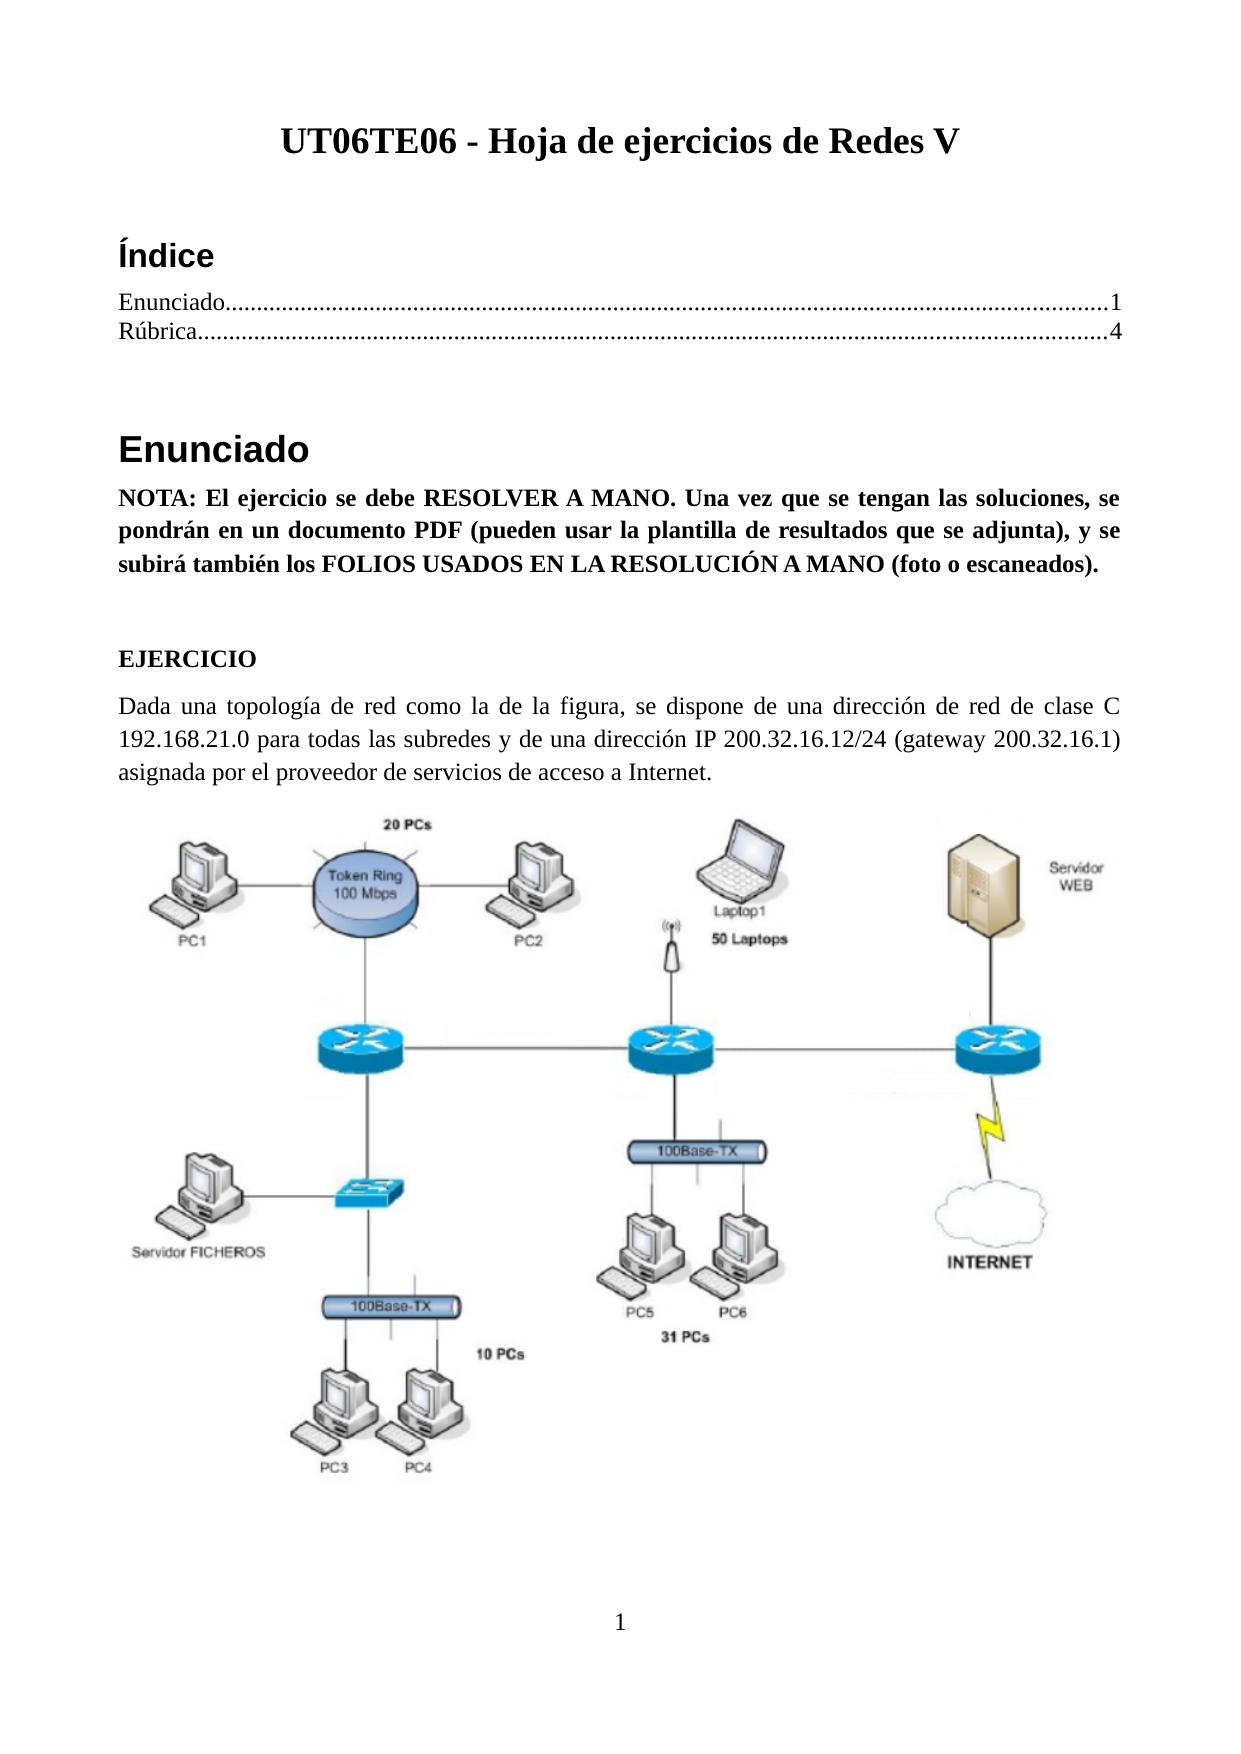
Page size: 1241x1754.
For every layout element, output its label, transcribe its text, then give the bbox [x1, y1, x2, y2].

text EJERCICIO [118, 644, 1122, 673]
text Rúbrica 4 [118, 316, 1122, 344]
picture [118, 805, 1123, 1487]
text Enunciado 1 [118, 287, 1122, 316]
text NOTA: El ejercicio se debe RESOLVER A MANO. Una vez que se tengan las soluciones, se pondrán en un documento PDF (pueden usar la plantilla de resultados que se adjunta), y se subirá también los FOLIOS USADOS EN LA RESOLUCIÓN A MANO (foto o escaneados). [118, 483, 1122, 577]
subtitle Enunciado [118, 427, 1122, 470]
subtitle Índice [118, 236, 1122, 274]
text ­UT06TE06 - Hoja de ejercicios de Redes V [118, 118, 1122, 161]
text Dada una topología de red como la de la figura, se dispone de una dirección de red de clase C 192.168.21.0 para todas las subredes y de una dirección IP 200.32.16.12/24 (gateway 200.32.16.1) asignada por el proveedor de servicios de acceso a Internet. [118, 691, 1122, 786]
